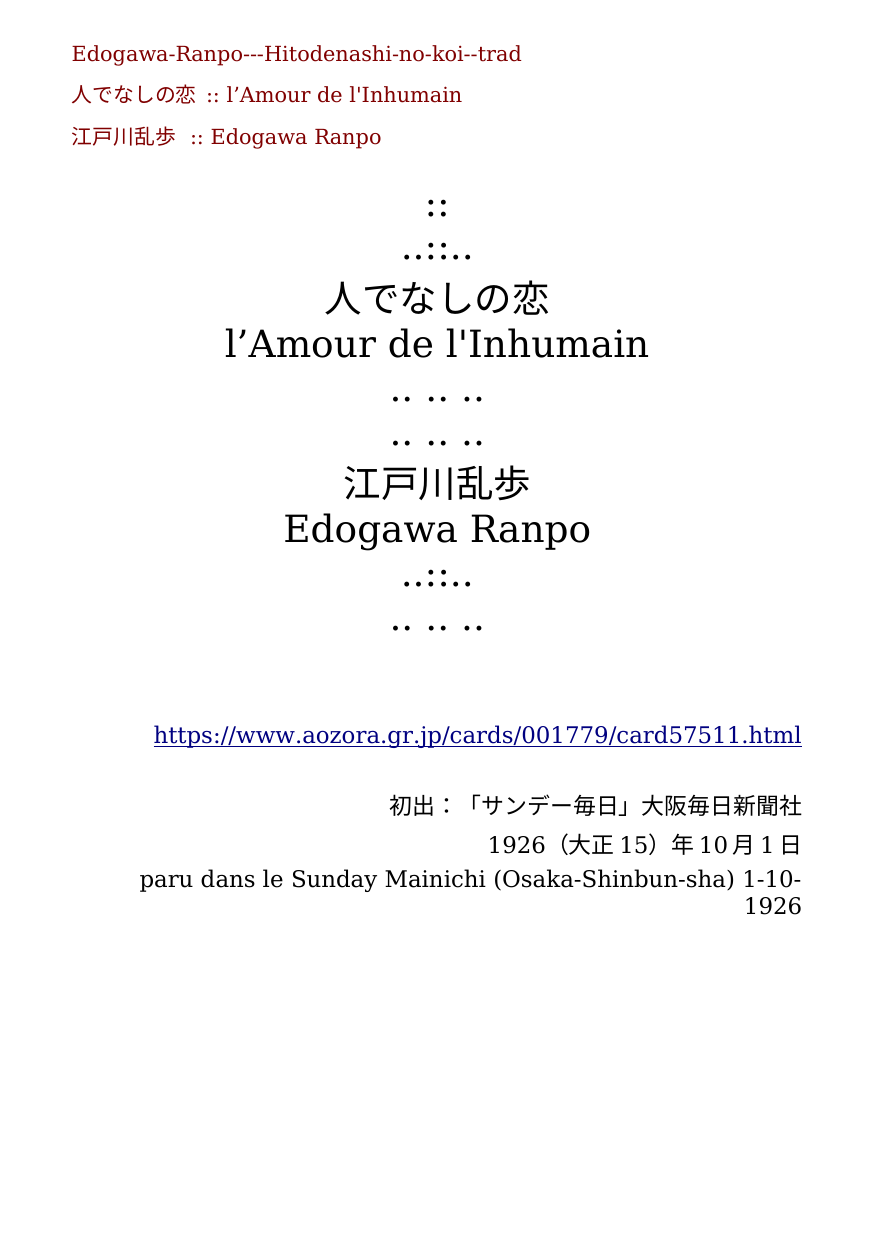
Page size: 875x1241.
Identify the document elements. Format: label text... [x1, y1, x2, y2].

text Edogawa-Ranpo---Hitodenashi-no-koi--trad [71, 42, 803, 66]
text https://www.aozora.gr.jp/cards/001779/card57511.html [72, 723, 802, 749]
text 江戸川乱歩 :: Edogawa Ranpo [71, 120, 803, 150]
text 1926（大正15）年10月1日 [72, 827, 802, 860]
text 人でなしの恋 :: l’Amour de l'Inhumain [71, 78, 803, 108]
text 初出：「サンデー毎日」大阪毎日新聞社 [72, 788, 802, 821]
subtitle :: ..::.. 人でなしの恋 l’Amour de l'Inhumain .. .. .. .. .. .. 江戸川乱歩 Edogawa Ranpo ..::.. .. .. .. [36, 181, 838, 639]
text paru dans le Sunday Mainichi (Osaka-Shinbun-sha) 1-10-1926 [72, 866, 802, 919]
